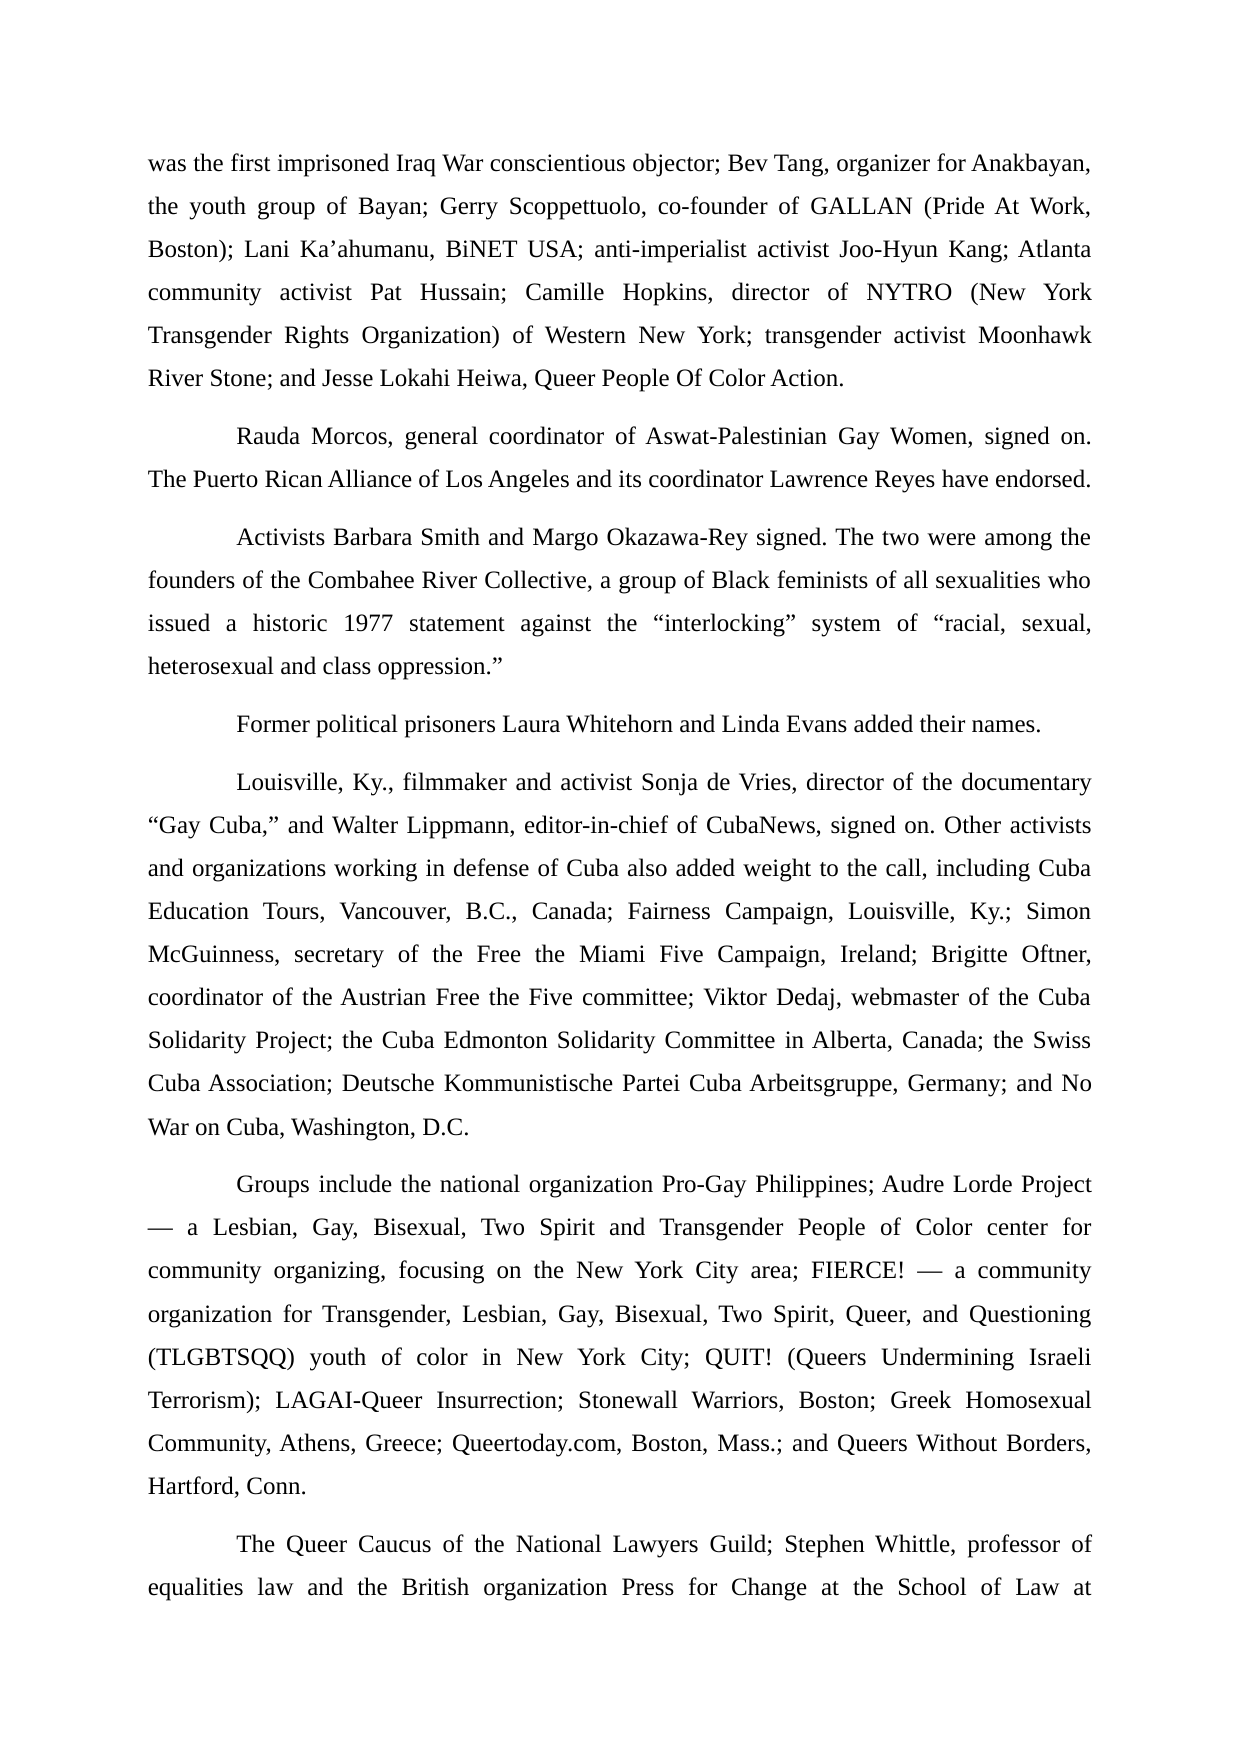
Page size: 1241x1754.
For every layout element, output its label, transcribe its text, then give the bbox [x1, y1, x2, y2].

text was the first imprisoned Iraq War conscientious objector; Bev Tang, organizer for Anakbayan, the youth group of Bayan; Gerry Scoppettuolo, co-founder of GALLAN (Pride At Work, Boston); Lani Ka’ahumanu, BiNET USA; anti-imperialist activist Joo-Hyun Kang; Atlanta community activist Pat Hussain; Camille Hopkins, director of NYTRO (New York Transgender Rights Organization) of Western New York; transgender activist Moonhawk River Stone; and Jesse Lokahi Heiwa, Queer People Of Color Action. [148, 148, 1093, 392]
text Rauda Morcos, general coordinator of Aswat-Palestinian Gay Women, signed on. The Puerto Rican Alliance of Los Angeles and its coordinator Lawrence Reyes have endorsed. [148, 421, 1093, 493]
text Louisville, Ky., filmmaker and activist Sonja de Vries, director of the documentary “Gay Cuba,” and Walter Lippmann, editor-in-chief of CubaNews, signed on. Other activists and organizations working in defense of Cuba also added weight to the call, including Cuba Education Tours, Vancouver, B.C., Canada; Fairness Campaign, Louisville, Ky.; Simon McGuinness, secretary of the Free the Miami Five Campaign, Ireland; Brigitte Oftner, coordinator of the Austrian Free the Five committee; Viktor Dedaj, webmaster of the Cuba Solidarity Project; the Cuba Edmonton Solidarity Committee in Alberta, Canada; the Swiss Cuba Association; Deutsche Kommunistische Partei Cuba Arbeitsgruppe, Germany; and No War on Cuba, Washington, D.C. [148, 767, 1093, 1140]
text The Queer Caucus of the National Lawyers Guild; Stephen Whittle, professor of equalities law and the British organization Press for Change at the School of Law at [148, 1529, 1093, 1601]
text Groups include the national organization Pro-Gay Philippines; Audre Lorde Project — a Lesbian, Gay, Bisexual, Two Spirit and Transgender People of Color center for community organizing, focusing on the New York City area; FIERCE! — a community organization for Transgender, Lesbian, Gay, Bisexual, Two Spirit, Queer, and Questioning (TLGBTSQQ) youth of color in New York City; QUIT! (Queers Undermining Israeli Terrorism); LAGAI-Queer Insurrection; Stonewall Warriors, Boston; Greek Homosexual Community, Athens, Greece; Queertoday.com, Boston, Mass.; and Queers Without Borders, Hartford, Conn. [148, 1169, 1093, 1500]
text Former political prisoners Laura Whitehorn and Linda Evans added their names. [148, 709, 1093, 738]
text Activists Barbara Smith and Margo Okazawa-Rey signed. The two were among the founders of the Combahee River Collective, a group of Black feminists of all sexualities who issued a historic 1977 statement against the “interlocking” system of “racial, sexual, heterosexual and class oppression.” [148, 522, 1093, 680]
